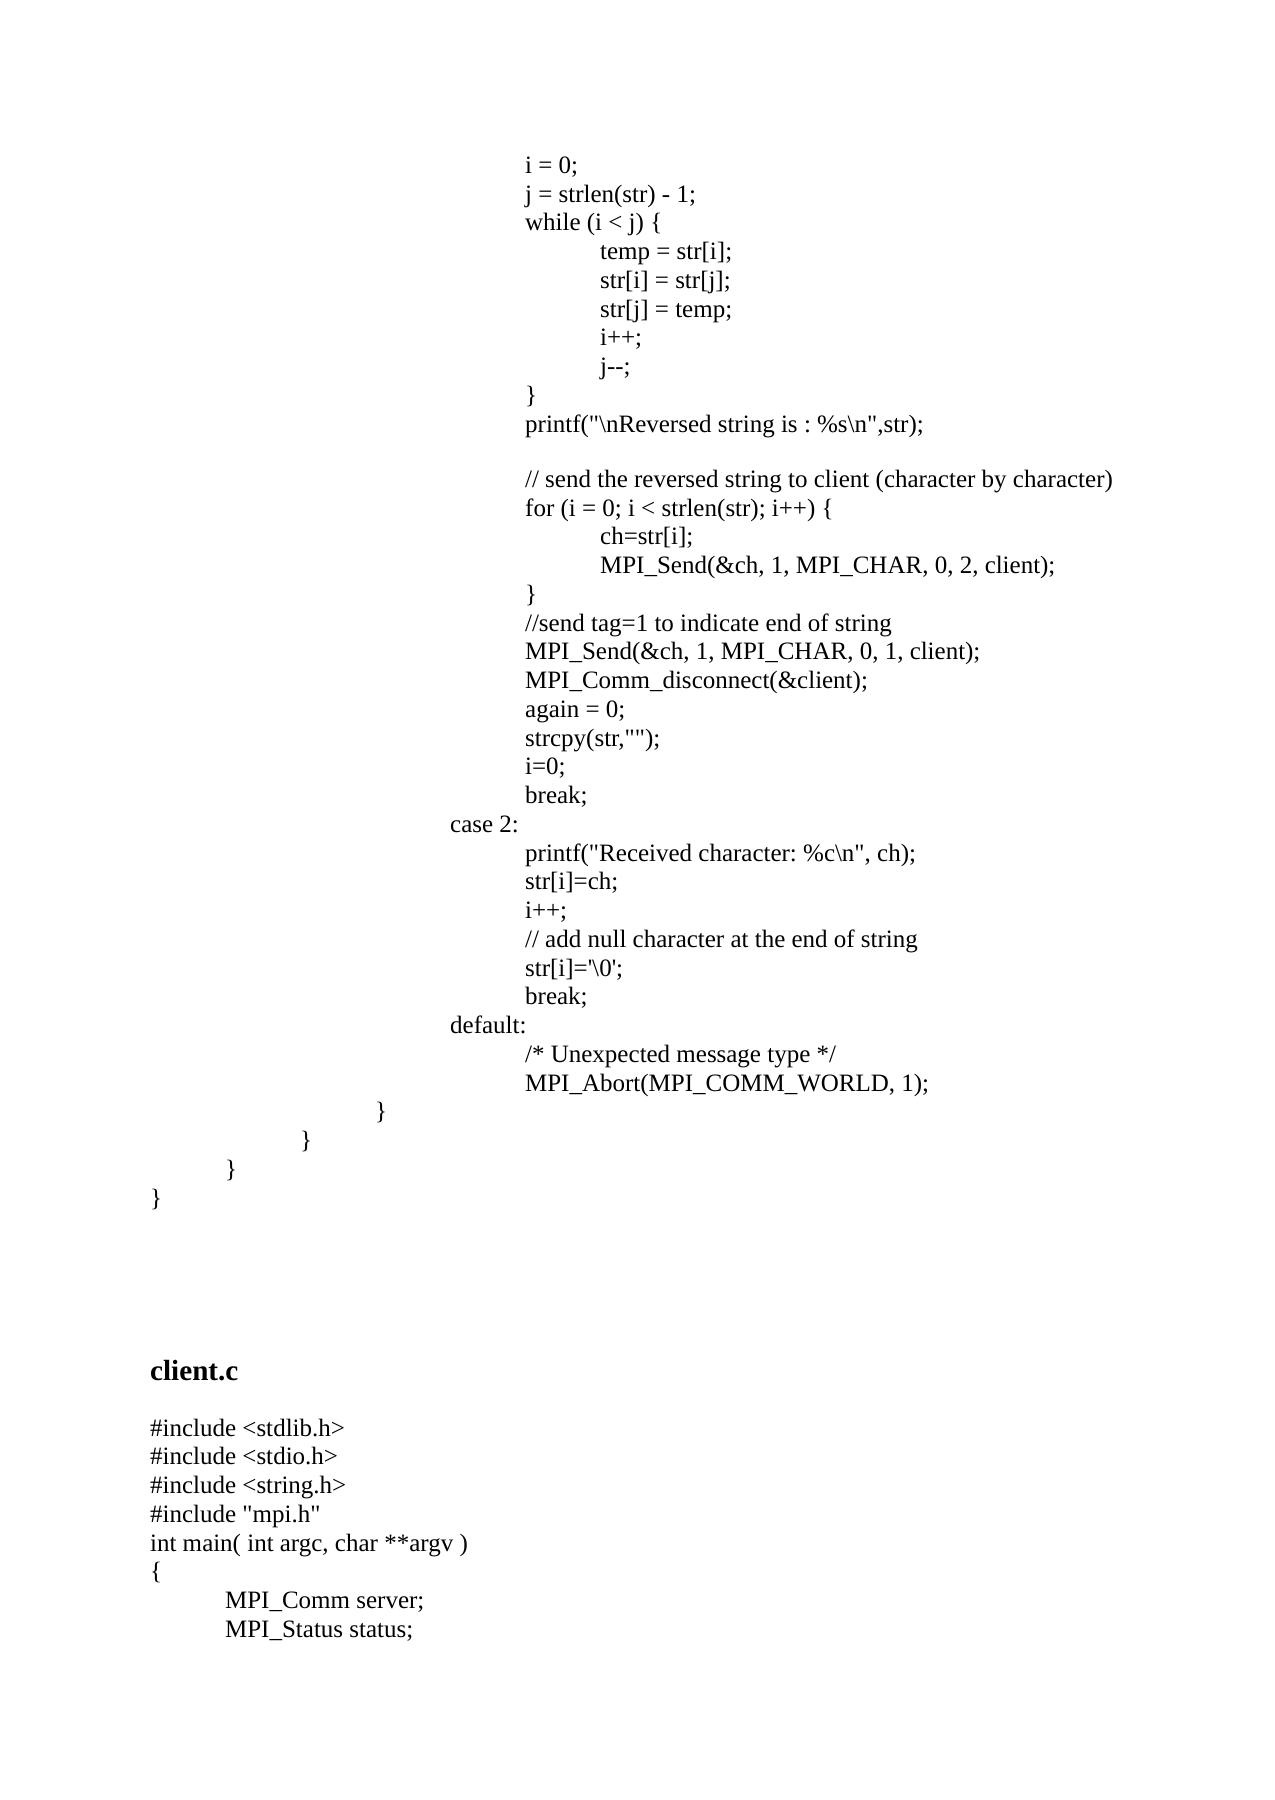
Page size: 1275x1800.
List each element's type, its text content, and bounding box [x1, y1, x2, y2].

text i=0; [150, 751, 1125, 780]
text i = 0; [150, 150, 1125, 179]
text str[i]=ch; [150, 866, 1125, 895]
text #include <stdio.h> [150, 1441, 1125, 1470]
text MPI_Comm server; [150, 1585, 1125, 1614]
text /* Unexpected message type */ [150, 1039, 1125, 1068]
text } [150, 1125, 1125, 1154]
text int main( int argc, char **argv ) [150, 1528, 1125, 1556]
text { [150, 1556, 1125, 1585]
text #include <stdlib.h> [150, 1413, 1125, 1441]
text default: [150, 1010, 1125, 1039]
text } [150, 1183, 1125, 1211]
text case 2: [150, 809, 1125, 838]
text again = 0; [150, 694, 1125, 723]
text #include <string.h> [150, 1470, 1125, 1499]
text printf("Received character: %c\n", ch); [150, 838, 1125, 866]
text str[i] = str[j]; [150, 265, 1125, 294]
text printf("\nReversed string is : %s\n",str); [150, 409, 1125, 437]
text // add null character at the end of string [150, 924, 1125, 953]
text client.c [150, 1353, 1125, 1386]
text break; [150, 780, 1125, 809]
text strcpy(str,""); [150, 723, 1125, 751]
text str[j] = temp; [150, 294, 1125, 322]
text str[i]='\0'; [150, 953, 1125, 981]
text i++; [150, 895, 1125, 924]
text MPI_Abort(MPI_COMM_WORLD, 1); [150, 1068, 1125, 1096]
text break; [150, 981, 1125, 1010]
text } [150, 579, 1125, 608]
text MPI_Comm_disconnect(&client); [150, 665, 1125, 694]
text MPI_Status status; [150, 1614, 1125, 1643]
text temp = str[i]; [150, 236, 1125, 265]
text //send tag=1 to indicate end of string [150, 608, 1125, 636]
text #include "mpi.h" [150, 1499, 1125, 1528]
text } [150, 1096, 1125, 1125]
text } [150, 1154, 1125, 1183]
text ch=str[i]; [150, 521, 1125, 550]
text i++; [150, 322, 1125, 351]
text } [150, 380, 1125, 409]
text while (i < j) { [150, 207, 1125, 236]
text j = strlen(str) - 1; [150, 179, 1125, 207]
text MPI_Send(&ch, 1, MPI_CHAR, 0, 2, client); [150, 550, 1125, 579]
text MPI_Send(&ch, 1, MPI_CHAR, 0, 1, client); [150, 636, 1125, 665]
text j--; [150, 351, 1125, 380]
text for (i = 0; i < strlen(str); i++) { [150, 493, 1125, 521]
text // send the reversed string to client (character by character) [150, 464, 1125, 493]
